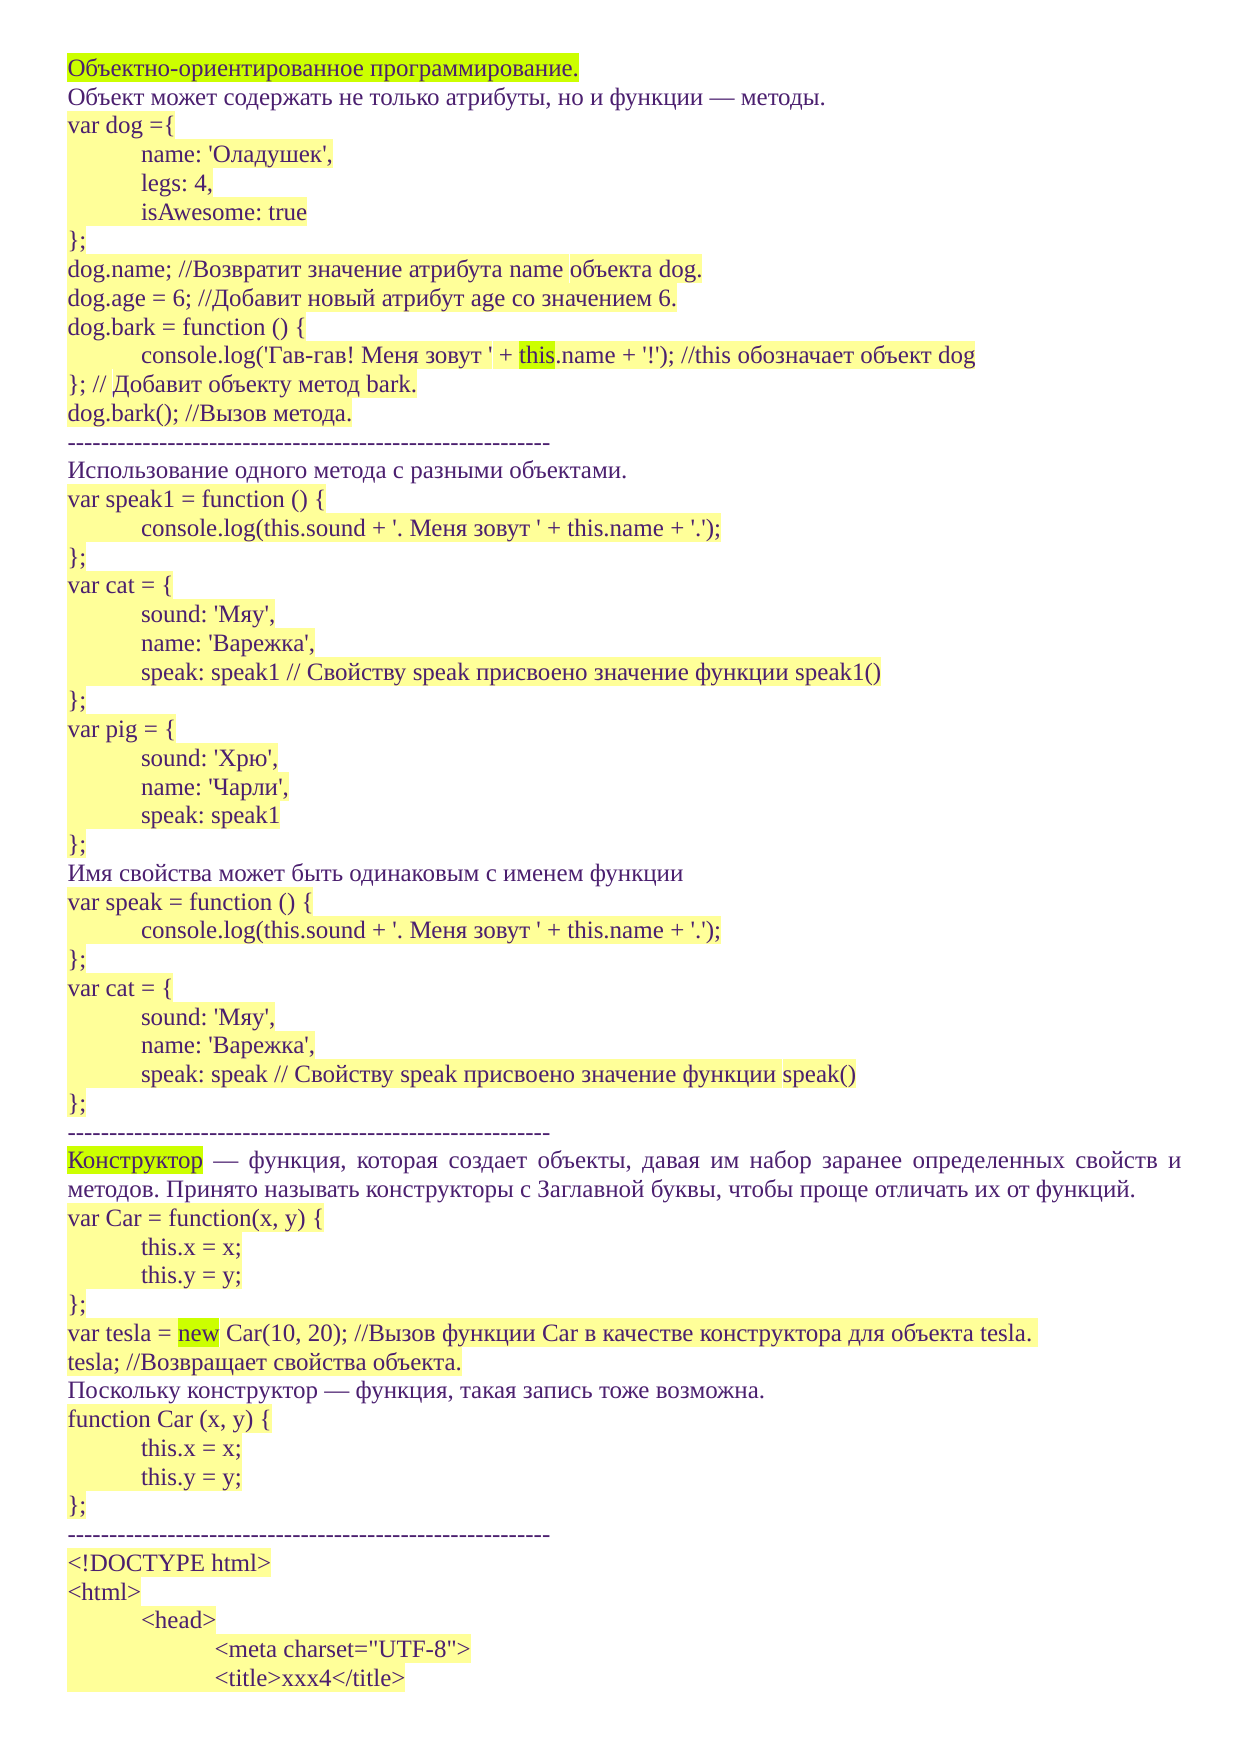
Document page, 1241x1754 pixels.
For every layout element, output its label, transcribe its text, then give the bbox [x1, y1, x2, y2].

text dog.bark = function () { [67, 312, 1183, 341]
text dog.age = 6; //Добавит новый атрибут age со значением 6. [67, 283, 1183, 312]
text var speak = function () { [67, 887, 1183, 916]
text <html> [67, 1577, 1183, 1606]
text }; // Добавит объекту метод bark. [67, 369, 1183, 398]
text name: 'Чарли', [67, 772, 1183, 801]
text sound: 'Хрю', [67, 743, 1183, 772]
text ---------------------------------------------------------- [67, 1519, 1183, 1548]
text speak: speak1 // Свойству speak присвоено значение функции speak1() [67, 657, 1183, 686]
text tesla; //Возвращает свойства объекта. [67, 1347, 1183, 1376]
text console.log(this.sound + '. Меня зовут ' + this.name + '.'); [67, 513, 1183, 542]
text this.x = x; [67, 1433, 1183, 1462]
text var cat = { [67, 571, 1183, 599]
text }; [67, 226, 1183, 254]
text <meta charset="UTF-8"> [67, 1634, 1183, 1663]
text this.y = y; [67, 1261, 1183, 1289]
text var cat = { [67, 973, 1183, 1002]
text name: 'Варежка', [67, 1031, 1183, 1059]
text this.y = y; [67, 1462, 1183, 1491]
text speak: speak1 [67, 801, 1183, 829]
text var Car = function(x, y) { [67, 1203, 1183, 1232]
text Объектно-ориентированное программирование. [67, 53, 1183, 82]
text Использование одного метода с разными объектами. [67, 456, 1183, 484]
text Конструктор — функция, которая создает объекты, давая им набор заранее определенных свойств и методов. Принято называть конструкторы с Заглавной буквы, чтобы проще отличать их от функций. [67, 1146, 1183, 1203]
text var tesla = new Car(10, 20); //Вызов функции Car в качестве конструктора для объекта tesla. [67, 1318, 1183, 1347]
text Поскольку конструктор — функция, такая запись тоже возможна. [67, 1376, 1183, 1404]
text }; [67, 944, 1183, 973]
text var dog ={ [67, 111, 1183, 139]
text legs: 4, [67, 168, 1183, 197]
text }; [67, 1491, 1183, 1519]
text var pig = { [67, 714, 1183, 743]
text this.x = x; [67, 1232, 1183, 1261]
text }; [67, 829, 1183, 858]
text function Car (x, y) { [67, 1404, 1183, 1433]
text }; [67, 686, 1183, 714]
text <head> [67, 1606, 1183, 1634]
text ---------------------------------------------------------- [67, 427, 1183, 456]
text }; [67, 1289, 1183, 1318]
text <!DOCTYPE html> [67, 1548, 1183, 1577]
text name: 'Оладушек', [67, 139, 1183, 168]
text dog.bark(); //Вызов метода. [67, 398, 1183, 427]
text name: 'Варежка', [67, 628, 1183, 657]
text <title>xxx4</title> [67, 1663, 1183, 1692]
text Объект может содержать не только атрибуты, но и функции — методы. [67, 82, 1183, 111]
text console.log('Гав-гав! Меня зовут ' + this.name + '!'); //this обозначает объект dog [67, 341, 1183, 369]
text sound: 'Мяу', [67, 599, 1183, 628]
text ---------------------------------------------------------- [67, 1117, 1183, 1146]
text }; [67, 542, 1183, 571]
text var speak1 = function () { [67, 484, 1183, 513]
text console.log(this.sound + '. Меня зовут ' + this.name + '.'); [67, 916, 1183, 944]
text speak: speak // Свойству speak присвоено значение функции speak() [67, 1059, 1183, 1088]
text dog.name; //Возвратит значение атрибута name объекта dog. [67, 254, 1183, 283]
text Имя свойства может быть одинаковым с именем функции [67, 858, 1183, 887]
text sound: 'Мяу', [67, 1002, 1183, 1031]
text isAwesome: true [67, 197, 1183, 226]
text }; [67, 1088, 1183, 1117]
